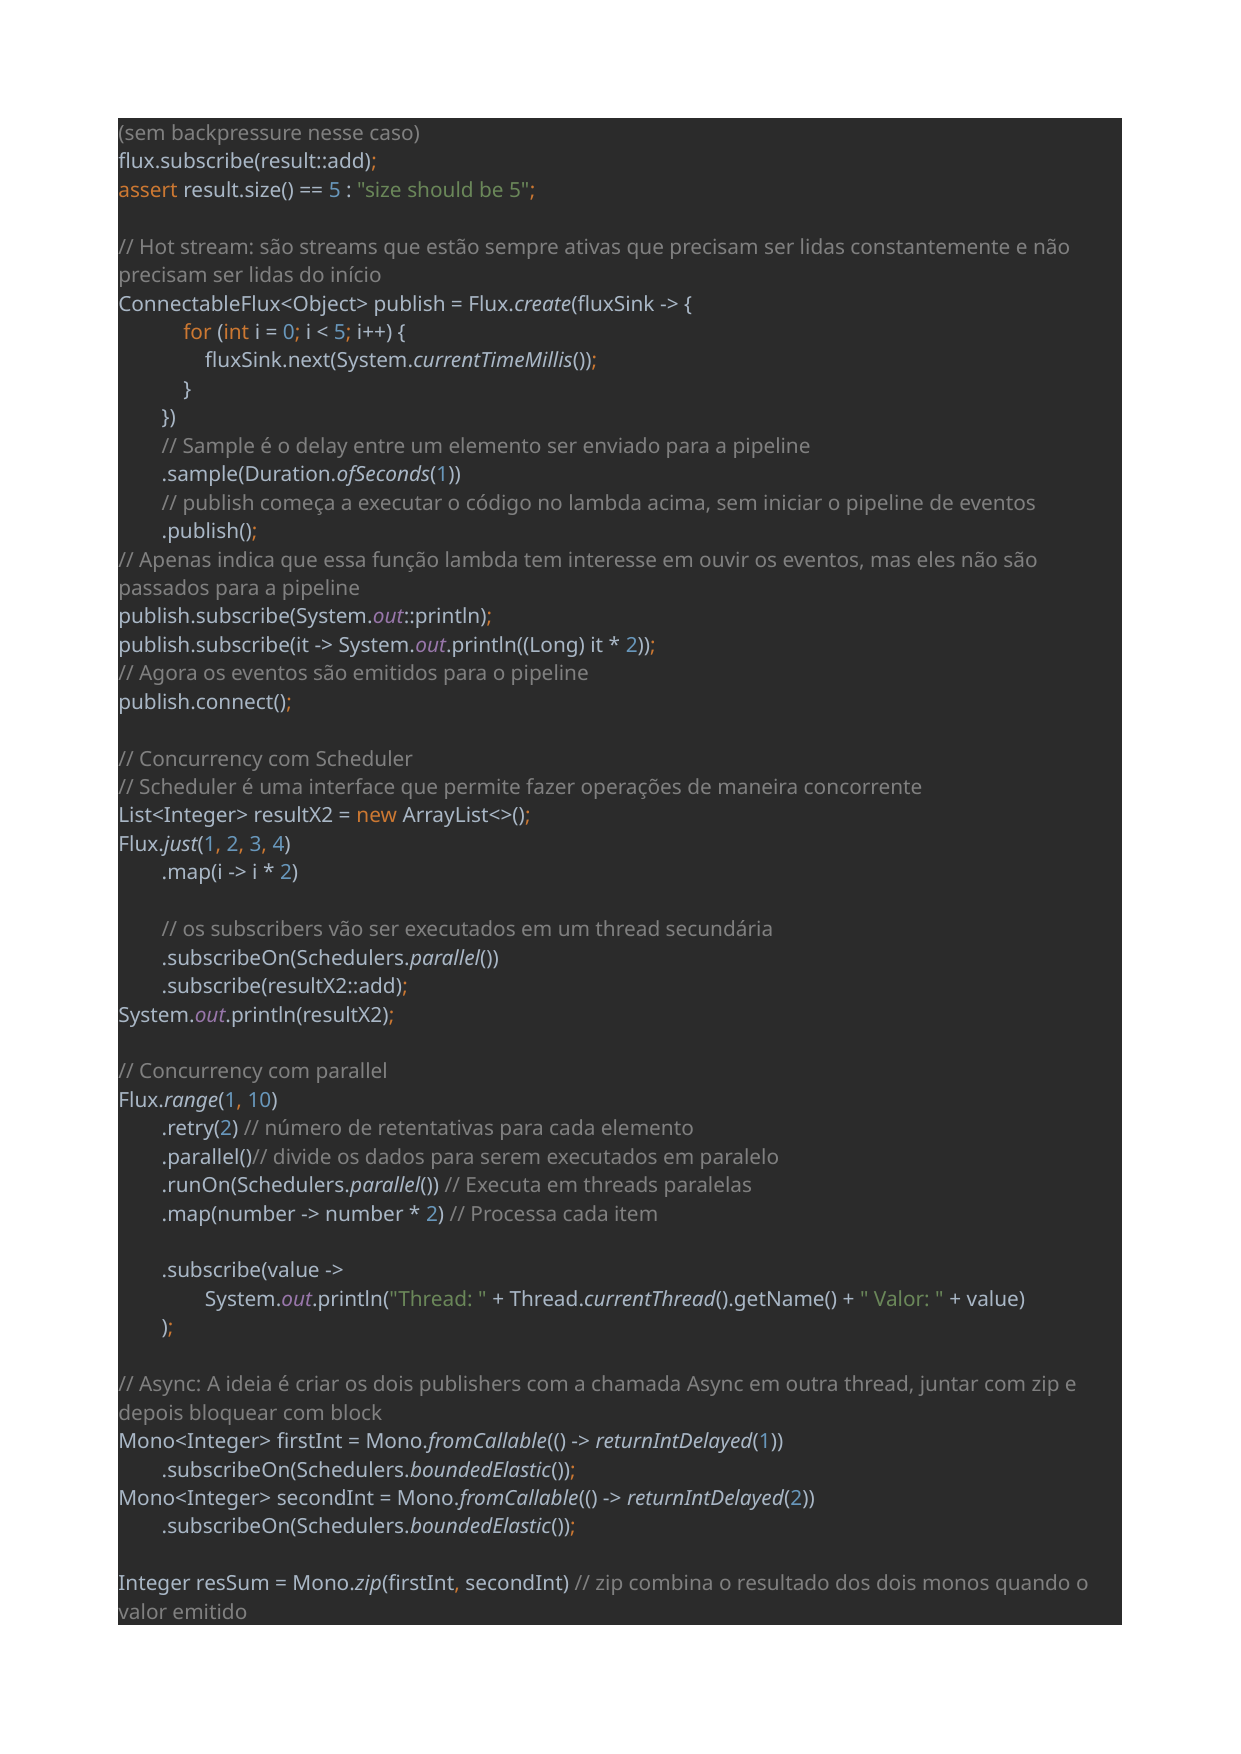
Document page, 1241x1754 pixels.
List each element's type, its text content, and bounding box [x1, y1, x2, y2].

text (sem backpressure nesse caso) flux.subscribe(result::add); assert result.size() == 5 : "size should be 5"; // Hot stream: são streams que estão sempre ativas que precisam ser lidas constantemente e não precisam ser lidas do início ConnectableFlux<Object> publish = Flux.create(fluxSink -> { for (int i = 0; i < 5; i++) { fluxSink.next(System.currentTimeMillis()); } }) // Sample é o delay entre um elemento ser enviado para a pipeline .sample(Duration.ofSeconds(1)) // publish começa a executar o código no lambda acima, sem iniciar o pipeline de eventos .publish(); // Apenas indica que essa função lambda tem interesse em ouvir os eventos, mas eles não são passados para a pipeline publish.subscribe(System.out::println); publish.subscribe(it -> System.out.println((Long) it * 2)); // Agora os eventos são emitidos para o pipeline publish.connect(); // Concurrency com Scheduler // Scheduler é uma interface que permite fazer operações de maneira concorrente List<Integer> resultX2 = new ArrayList<>(); Flux.just(1, 2, 3, 4) .map(i -> i * 2) // os subscribers vão ser executados em um thread secundária .subscribeOn(Schedulers.parallel()) .subscribe(resultX2::add); System.out.println(resultX2); // Concurrency com parallel Flux.range(1, 10) .retry(2) // número de retentativas para cada elemento .parallel()// divide os dados para serem executados em paralelo .runOn(Schedulers.parallel()) // Executa em threads paralelas .map(number -> number * 2) // Processa cada item .subscribe(value -> System.out.println("Thread: " + Thread.currentThread().getName() + " Valor: " + value) ); // Async: A ideia é criar os dois publishers com a chamada Async em outra thread, juntar com zip e depois bloquear com block Mono<Integer> firstInt = Mono.fromCallable(() -> returnIntDelayed(1)) .subscribeOn(Schedulers.boundedElastic()); Mono<Integer> secondInt = Mono.fromCallable(() -> returnIntDelayed(2)) .subscribeOn(Schedulers.boundedElastic()); Integer resSum = Mono.zip(firstInt, secondInt) // zip combina o resultado dos dois monos quando o valor emitido [118, 118, 1122, 1625]
